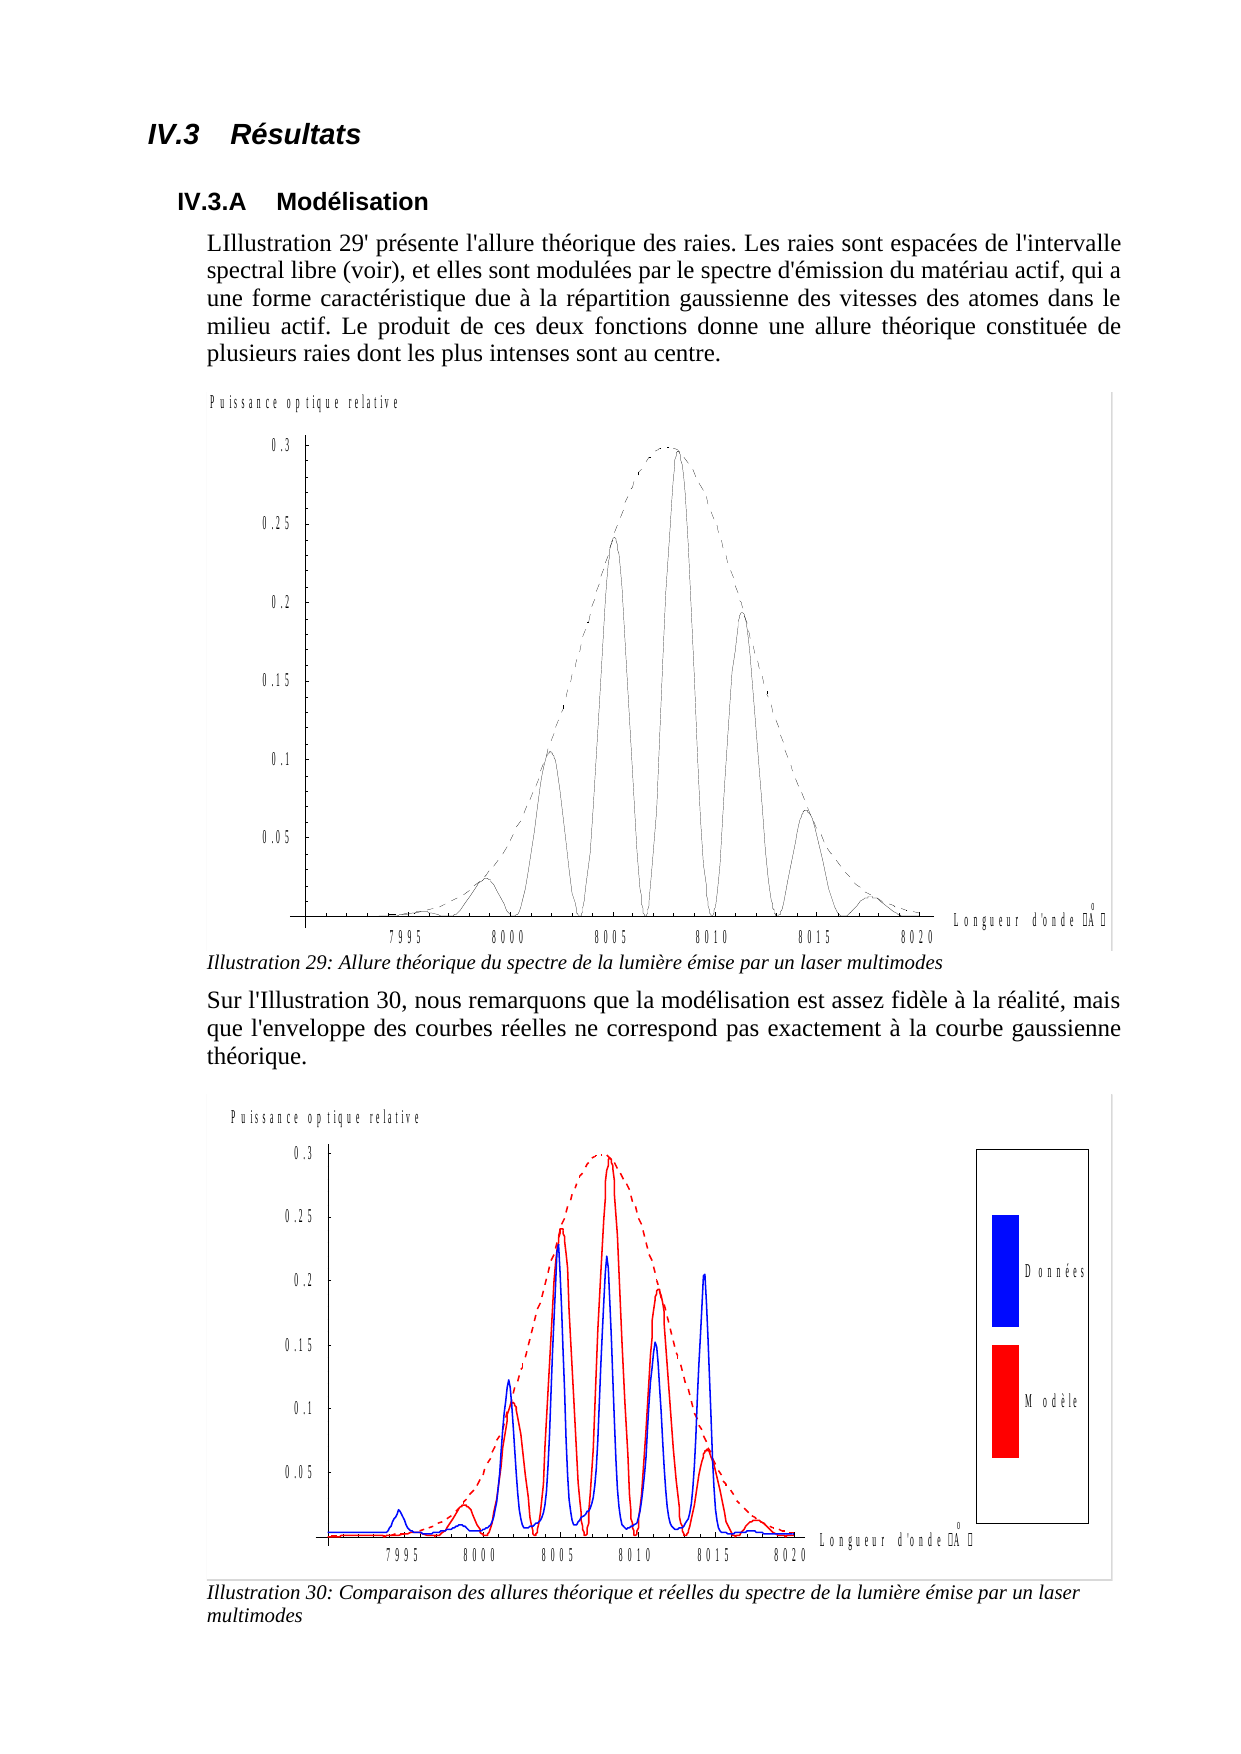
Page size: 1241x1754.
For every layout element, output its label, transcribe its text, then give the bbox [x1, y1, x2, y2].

text Illustration 30: Comparaison des allures théorique et réelles du spectre de la lumière émise par un laser multimodes [207, 1581, 1112, 1627]
text Sur l'Illustration 30, nous remarquons que la modélisation est assez fidèle à la réalité, mais que l'enveloppe des courbes réelles ne correspond pas exactement à la courbe gaussienne théorique. [207, 986, 1122, 1069]
subtitle Résultats [118, 118, 1122, 151]
text Illustration 29: Allure théorique du spectre de la lumière émise par un laser multimodes [207, 951, 1112, 974]
text LIllustration 29' présente l'allure théorique des raies. Les raies sont espacées de l'intervalle spectral libre (voir), et elles sont modulées par le spectre d'émission du matériau actif, qui a une forme caractéristique due à la répartition gaussienne des vitesses des atomes dans le milieu actif. Le produit de ces deux fonctions donne une allure théorique constituée de plusieurs raies dont les plus intenses sont au centre. [207, 229, 1122, 367]
subtitle Modélisation [118, 188, 1122, 216]
